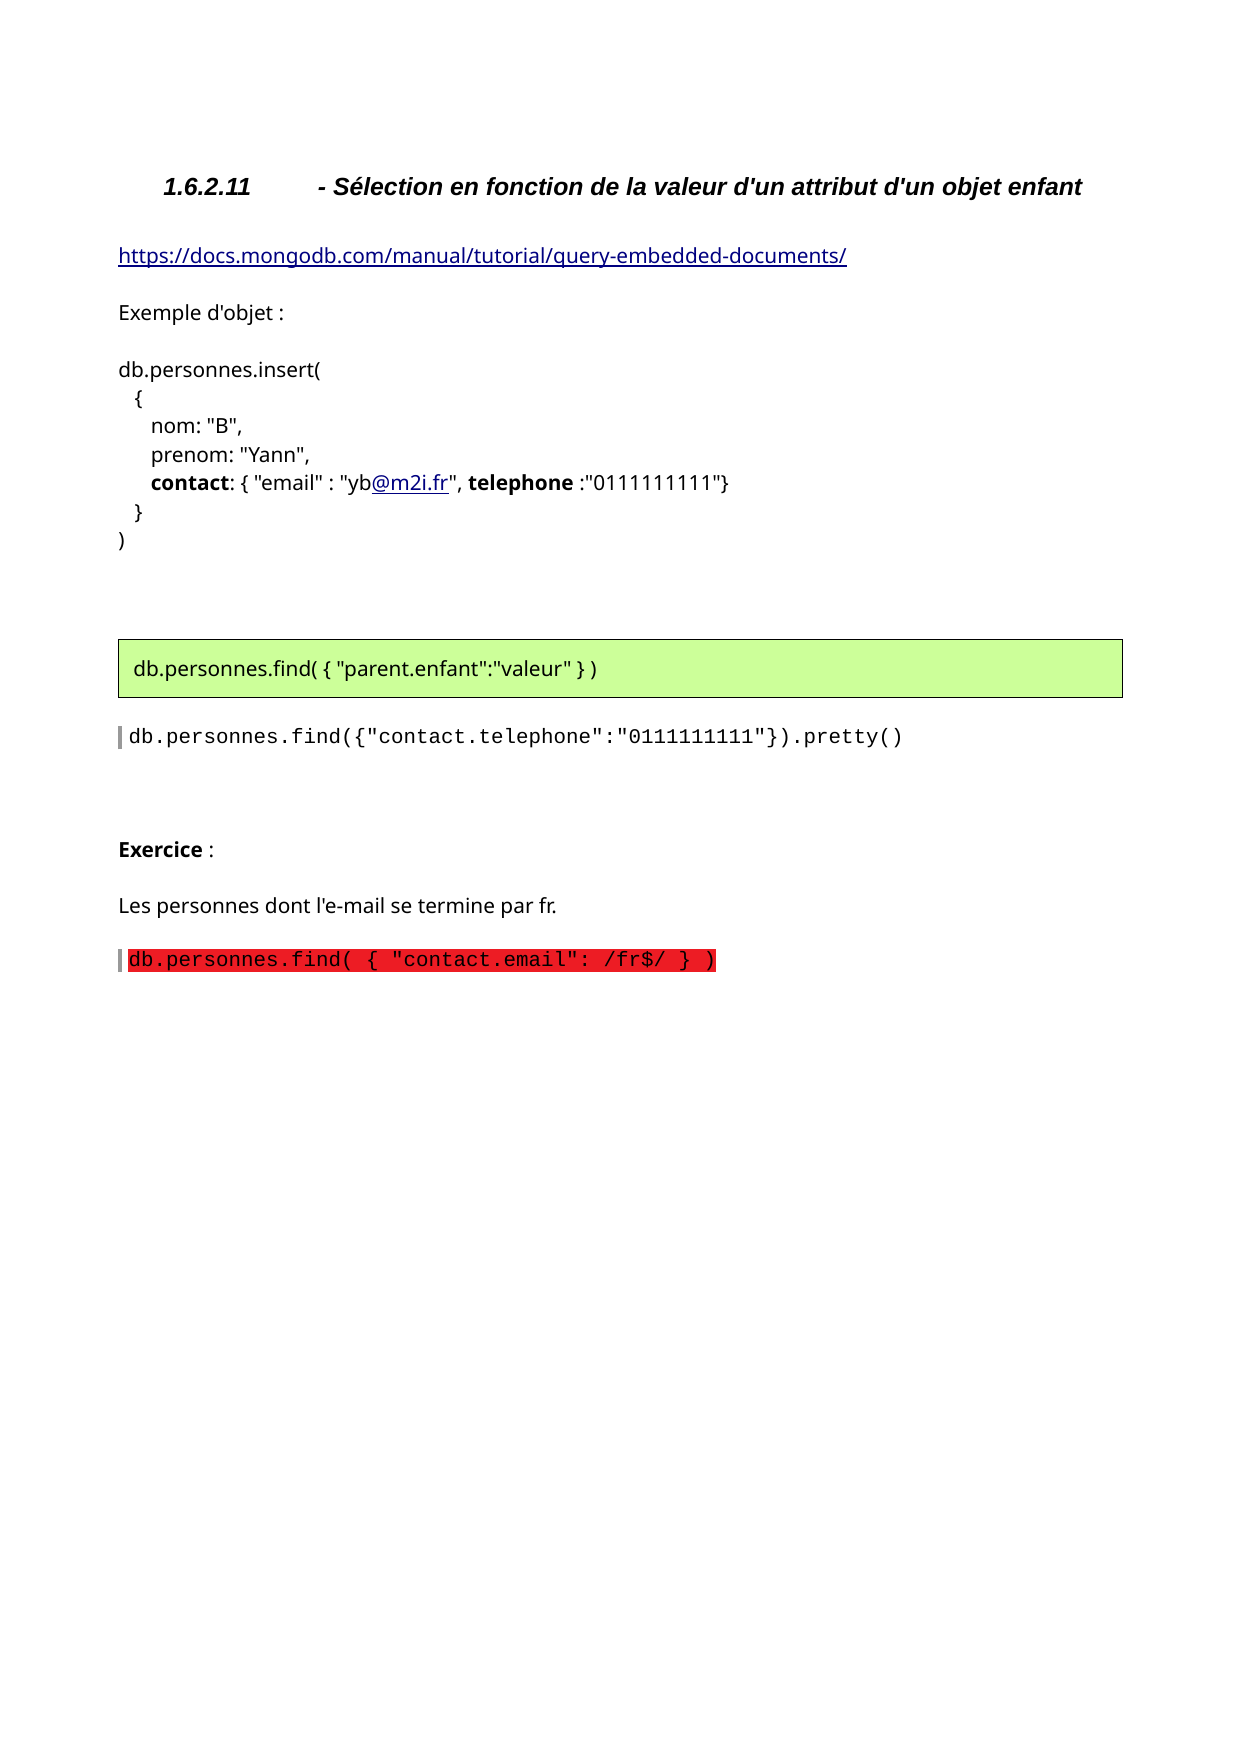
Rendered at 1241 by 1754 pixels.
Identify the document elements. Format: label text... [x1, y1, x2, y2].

text { [118, 383, 1122, 412]
text Les personnes dont l'e-mail se termine par fr. [118, 892, 1122, 920]
text Exercice : [118, 835, 1122, 863]
text db.personnes.find( { "contact.email": /fr$/ } ) [118, 948, 1122, 972]
text } [118, 497, 1122, 525]
text db.personnes.insert( [118, 355, 1122, 383]
text prenom: "Yann", [118, 440, 1122, 468]
subtitle - Sélection en fonction de la valeur d'un attribut d'un objet enfant [163, 172, 1122, 200]
text nom: "B", [118, 412, 1122, 440]
text ) [118, 525, 1122, 554]
text https://docs.mongodb.com/manual/tutorial/query-embedded-documents/ [118, 241, 1122, 269]
text Exemple d'objet : [118, 298, 1122, 326]
text contact: { "email" : "yb@m2i.fr", telephone :"0111111111"} [118, 468, 1122, 497]
text db.personnes.find({"contact.telephone":"0111111111"}).pretty() [122, 726, 1122, 749]
text db.personnes.find( { "parent.enfant":"valeur" } ) [119, 640, 1122, 697]
